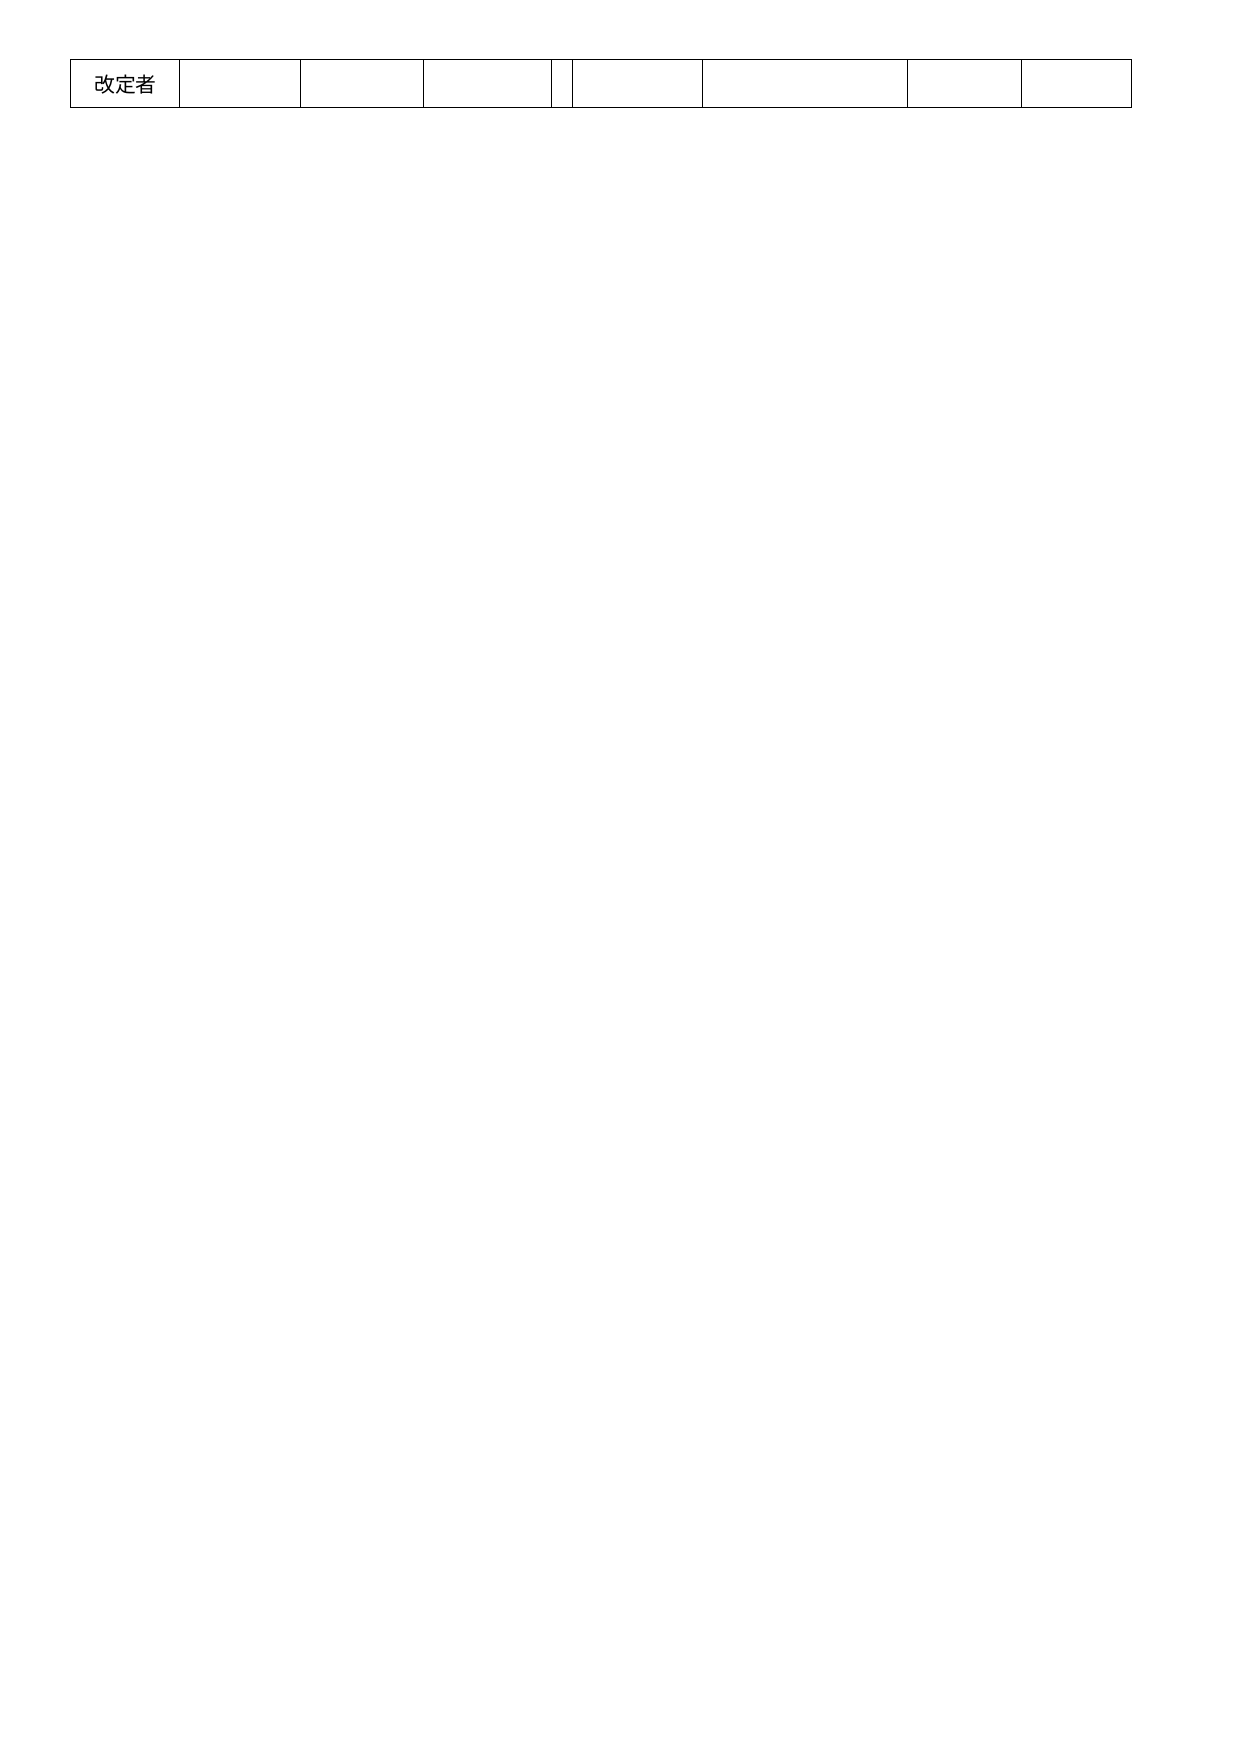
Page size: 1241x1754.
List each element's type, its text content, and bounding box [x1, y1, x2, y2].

table_cell [180, 60, 300, 107]
table_cell [1022, 60, 1131, 107]
table_cell [703, 60, 907, 107]
table_cell [424, 60, 551, 107]
table_cell [908, 60, 1021, 107]
table_cell [573, 60, 702, 107]
table_cell [552, 60, 572, 107]
table_cell 改定者 [71, 60, 179, 107]
table_cell [301, 60, 423, 107]
